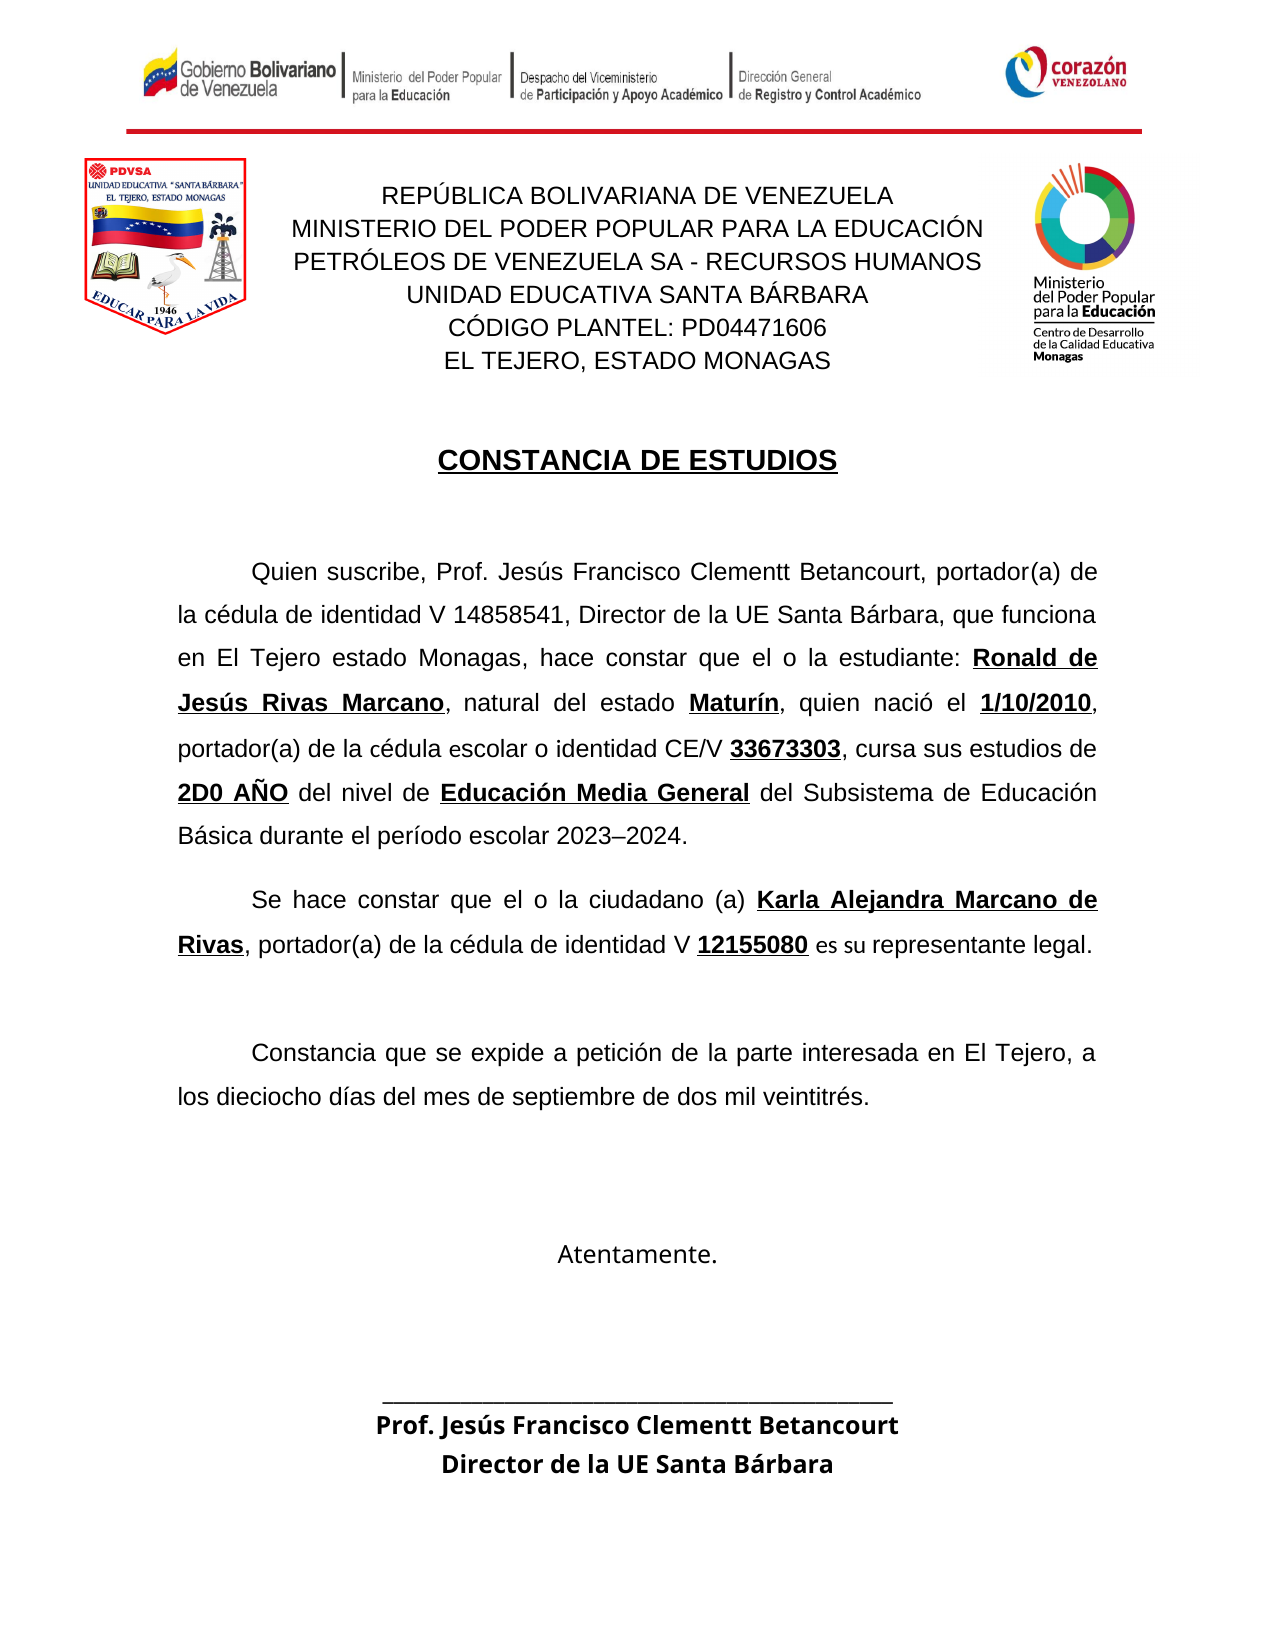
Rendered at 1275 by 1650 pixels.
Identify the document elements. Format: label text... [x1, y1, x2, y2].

subtitle MINISTERIO DEL PODER POPULAR PARA LA EDUCACIÓN [252, 214, 978, 242]
picture [978, 153, 1200, 377]
subtitle CONSTANCIA DE ESTUDIOS [177, 443, 1098, 476]
picture [126, 11, 1142, 134]
subtitle REPÚBLICA BOLIVARIANA DE VENEZUELA [252, 181, 978, 209]
text Constancia que se expide a petición de la parte interesada en El Tejero, a los dieciocho días del mes de septiembre de dos mil veintitrés. [177, 1038, 1098, 1110]
text Se hace constar que el o la ciudadano (a) Karla Alejandra Marcano de Rivas, portador(a) de la cédula de identidad V 12155080 es su representante legal. [177, 885, 1098, 959]
text EL TEJERO, ESTADO MONAGAS [177, 346, 978, 374]
picture [79, 158, 252, 335]
text Atentamente. [177, 1237, 1098, 1271]
text UNIDAD EDUCATIVA SANTA BÁRBARA [252, 280, 978, 308]
subtitle PETRÓLEOS DE VENEZUELA SA - RECURSOS HUMANOS [252, 247, 978, 275]
text Quien suscribe, Prof. Jesús Francisco Clementt Betancourt, portador(a) de la cédula de identidad V 14858541, Director de la UE Santa Bárbara, que funciona en El Tejero estado Monagas, hace constar que el o la estudiante: Ronald de Jesús Rivas Marcano, natural del estado Maturín, quien nació el 1/10/2010, portador(a) de la cédula escolar o identidad CE/V 33673303, cursa sus estudios de 2D0 AÑO del nivel de Educación Media General del Subsistema de Educación Básica durante el período escolar 2023–2024. [177, 557, 1098, 849]
text ______________________________________________ [177, 1373, 1098, 1407]
text Prof. Jesús Francisco Clementt Betancourt [177, 1407, 1098, 1441]
text CÓDIGO PLANTEL: PD04471606 [177, 313, 978, 341]
text Director de la UE Santa Bárbara [177, 1447, 1098, 1481]
